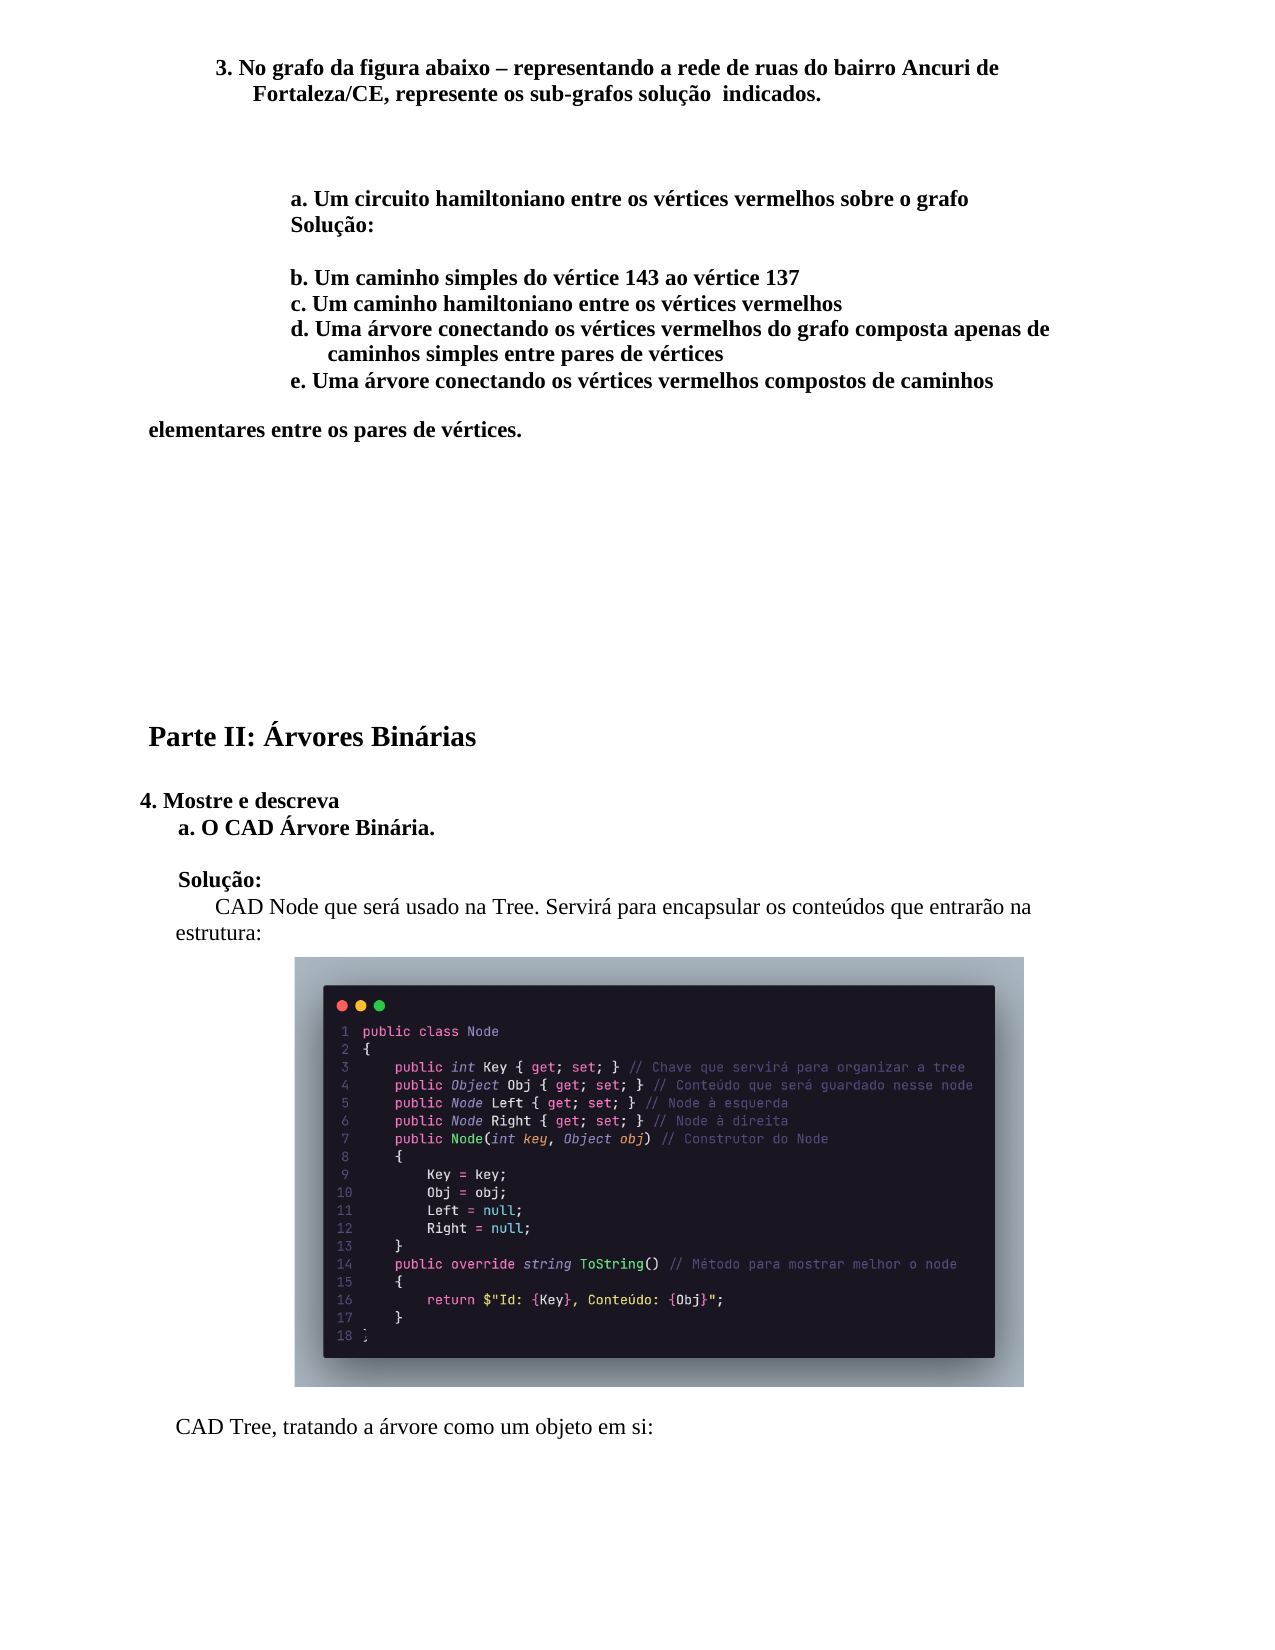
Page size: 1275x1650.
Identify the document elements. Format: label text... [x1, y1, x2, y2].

text d. Uma árvore conectando os vértices vermelhos do grafo composta apenas de caminhos simples entre pares de vértices [290, 317, 1057, 366]
text 4. Mostre e descreva [140, 787, 1089, 814]
text b. Um caminho simples do vértice 143 ao vértice 137 [290, 264, 1089, 290]
text c. Um caminho hamiltoniano entre os vértices vermelhos [290, 290, 1089, 317]
text a. O CAD Árvore Binária. [178, 814, 1089, 840]
text CAD Node que será usado na Tree. Servirá para encapsular os conteúdos que entrarão na estrutura: [140, 893, 1089, 1413]
text CAD Tree, tratando a árvore como um objeto em si: [140, 1413, 1089, 1439]
text Parte II: Árvores Binárias [148, 719, 1050, 753]
picture [294, 957, 1024, 1387]
text a. Um circuito hamiltoniano entre os vértices vermelhos sobre o grafo [290, 185, 1089, 211]
text Solução: [290, 211, 1089, 264]
text 3. No grafo da figura abaixo – representando a rede de ruas do bairro Ancuri de Fortaleza/CE, represente os sub-grafos solução indicados. [215, 56, 1088, 106]
text Solução: [178, 867, 1089, 893]
text e. Uma árvore conectando os vértices vermelhos compostos de caminhos elementares entre os pares de vértices. [148, 367, 1050, 442]
